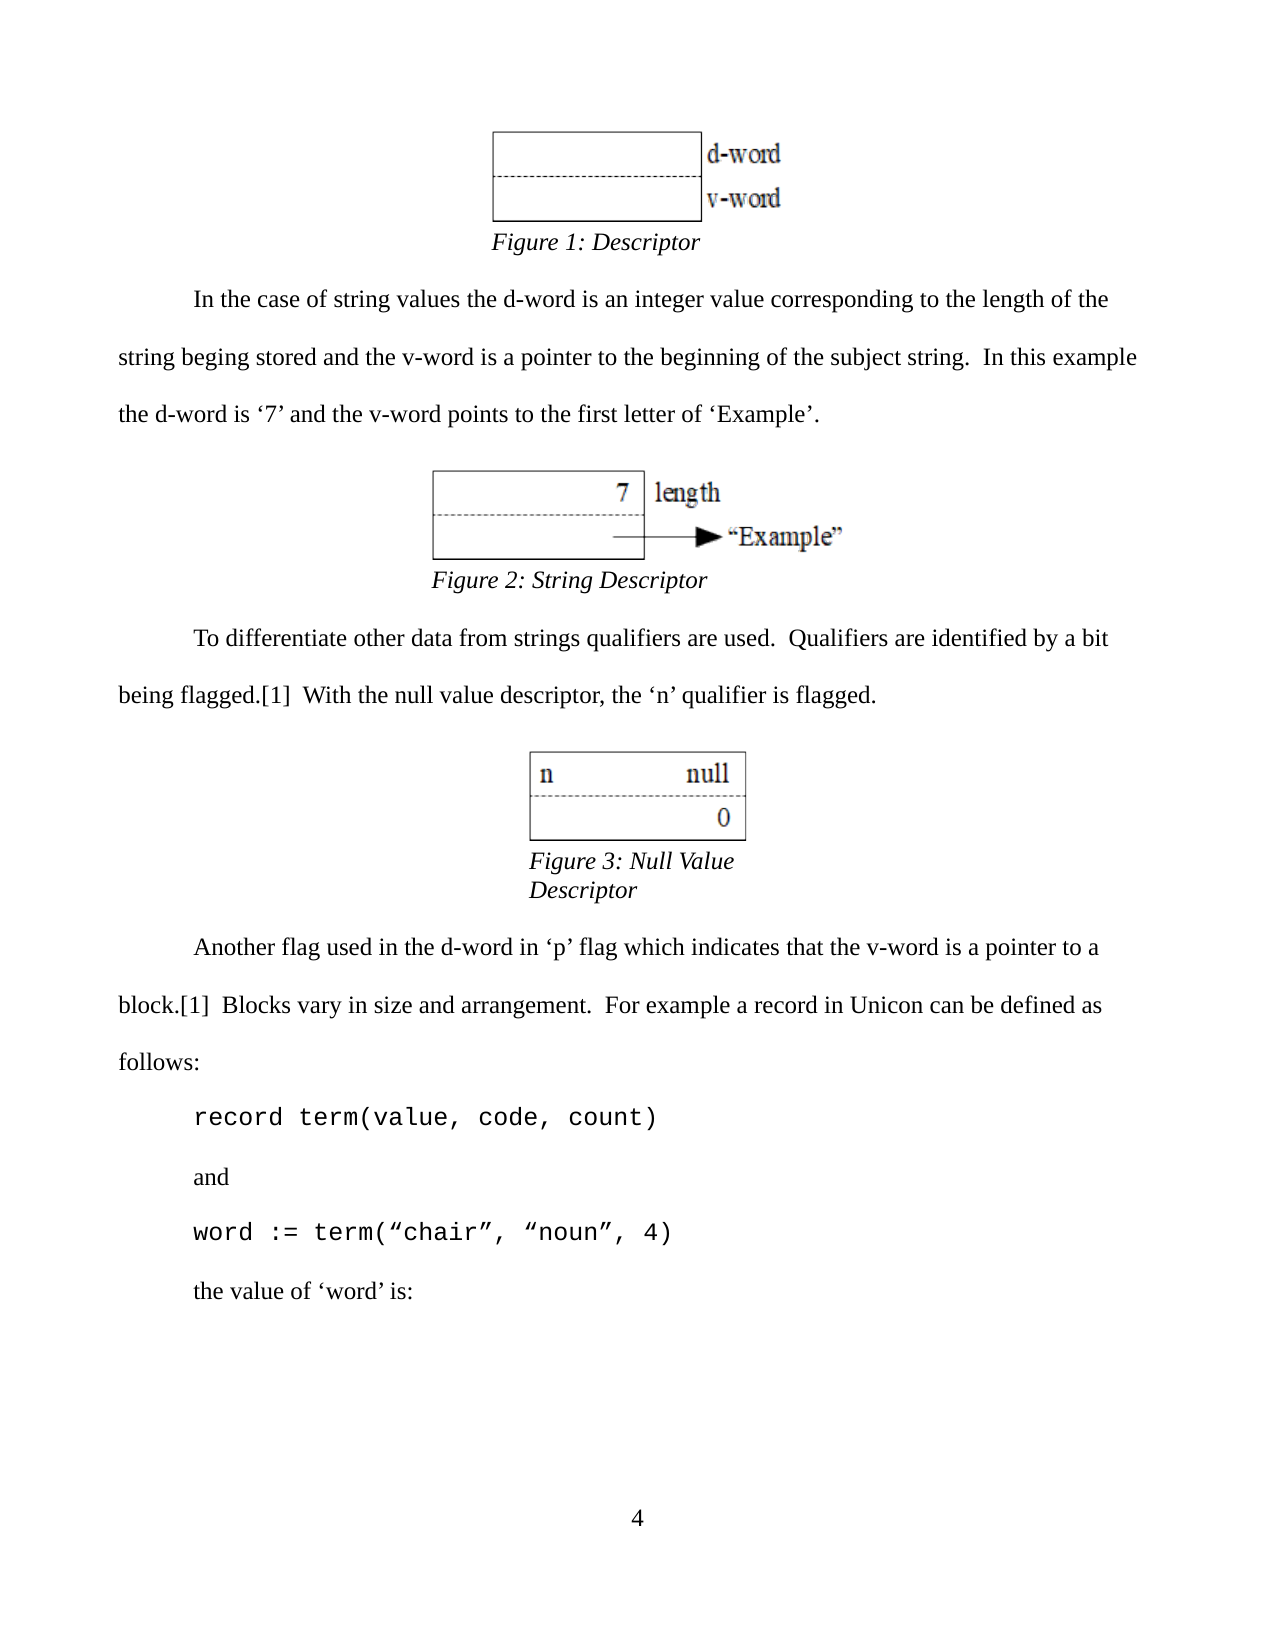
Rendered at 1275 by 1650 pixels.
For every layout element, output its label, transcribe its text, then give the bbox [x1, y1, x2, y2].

text and [118, 1162, 1157, 1190]
text Figure 3: Null Value Descriptor [529, 841, 746, 904]
text Figure 2: String Descriptor [431, 560, 844, 594]
picture [431, 469, 844, 560]
text record term(value, code, count) [193, 1105, 1157, 1133]
text the value of ‘word’ is: [118, 1276, 1157, 1304]
text To differentiate other data from strings qualifiers are used. Qualifiers are identified by a bit being flagged.[1]⁠ With the null value descriptor, the ‘n’ qualifier is flagged. [118, 457, 1157, 709]
text Figure 1: Descriptor [491, 222, 784, 255]
text In the case of string values the d-word is an integer value corresponding to the length of the string beging stored and the v-word is a pointer to the beginning of the subject string. In this example the d-word is ‘7’ and the v-word points to the first letter of ‘Example’. [118, 118, 1157, 428]
text word := term(“chair”, “noun”, 4) [193, 1219, 1157, 1247]
picture [491, 130, 784, 222]
picture [528, 750, 747, 841]
text Another flag used in the d-word in ‘p’ flag which indicates that the v-word is a pointer to a block.[1]⁠ Blocks vary in size and arrangement. For example a record in Unicon can be defined as follows: [118, 738, 1157, 1076]
